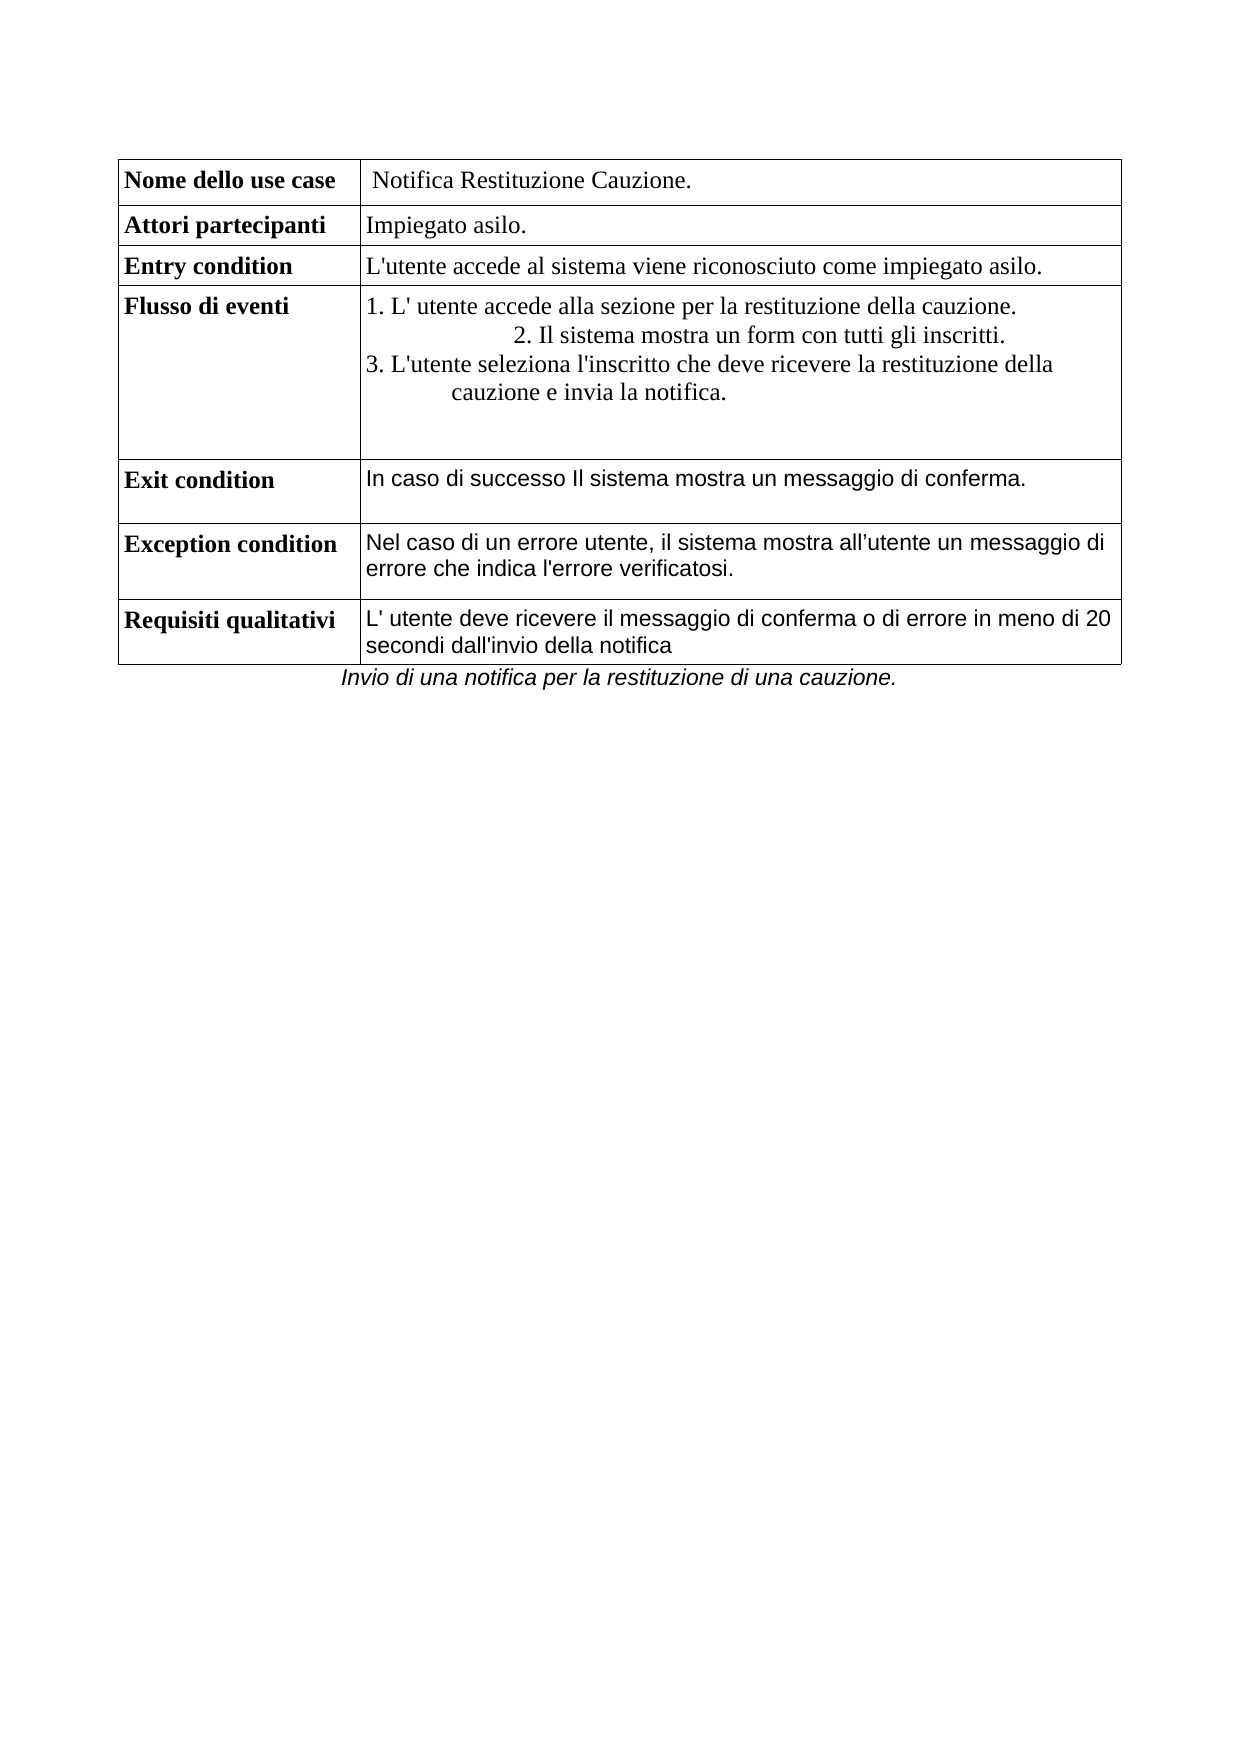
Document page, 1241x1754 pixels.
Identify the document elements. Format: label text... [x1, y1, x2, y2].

table_cell Entry condition [119, 246, 360, 285]
table_cell Exit condition [119, 460, 360, 523]
table_header Notifica Restituzione Cauzione. [361, 160, 1121, 205]
table_cell Nel caso di un errore utente, il sistema mostra all’utente un messaggio di errore che indica l'errore verificatosi. [361, 524, 1121, 599]
table_cell Flusso di eventi [119, 286, 360, 459]
table_cell L' utente accede alla sezione per la restituzione della cauzione. Il sistema mostra un form con tutti gli inscritti. L'utente seleziona l'inscritto che deve ricevere la restituzione della cauzione e invia la notifica. [361, 286, 1121, 459]
table_cell L' utente deve ricevere il messaggio di conferma o di errore in meno di 20 secondi dall'invio della notifica [361, 600, 1121, 664]
table_cell L'utente accede al sistema viene riconosciuto come impiegato asilo. [361, 246, 1121, 285]
table_cell In caso di successo Il sistema mostra un messaggio di conferma. [361, 460, 1121, 523]
table_cell Impiegato asilo. [361, 206, 1121, 245]
table_cell Exception condition [119, 524, 360, 599]
text Invio di una notifica per la restituzione di una cauzione. [118, 664, 1122, 690]
table_header Nome dello use case [119, 160, 360, 205]
table_cell Attori partecipanti [119, 206, 360, 245]
table_cell Requisiti qualitativi [119, 600, 360, 664]
